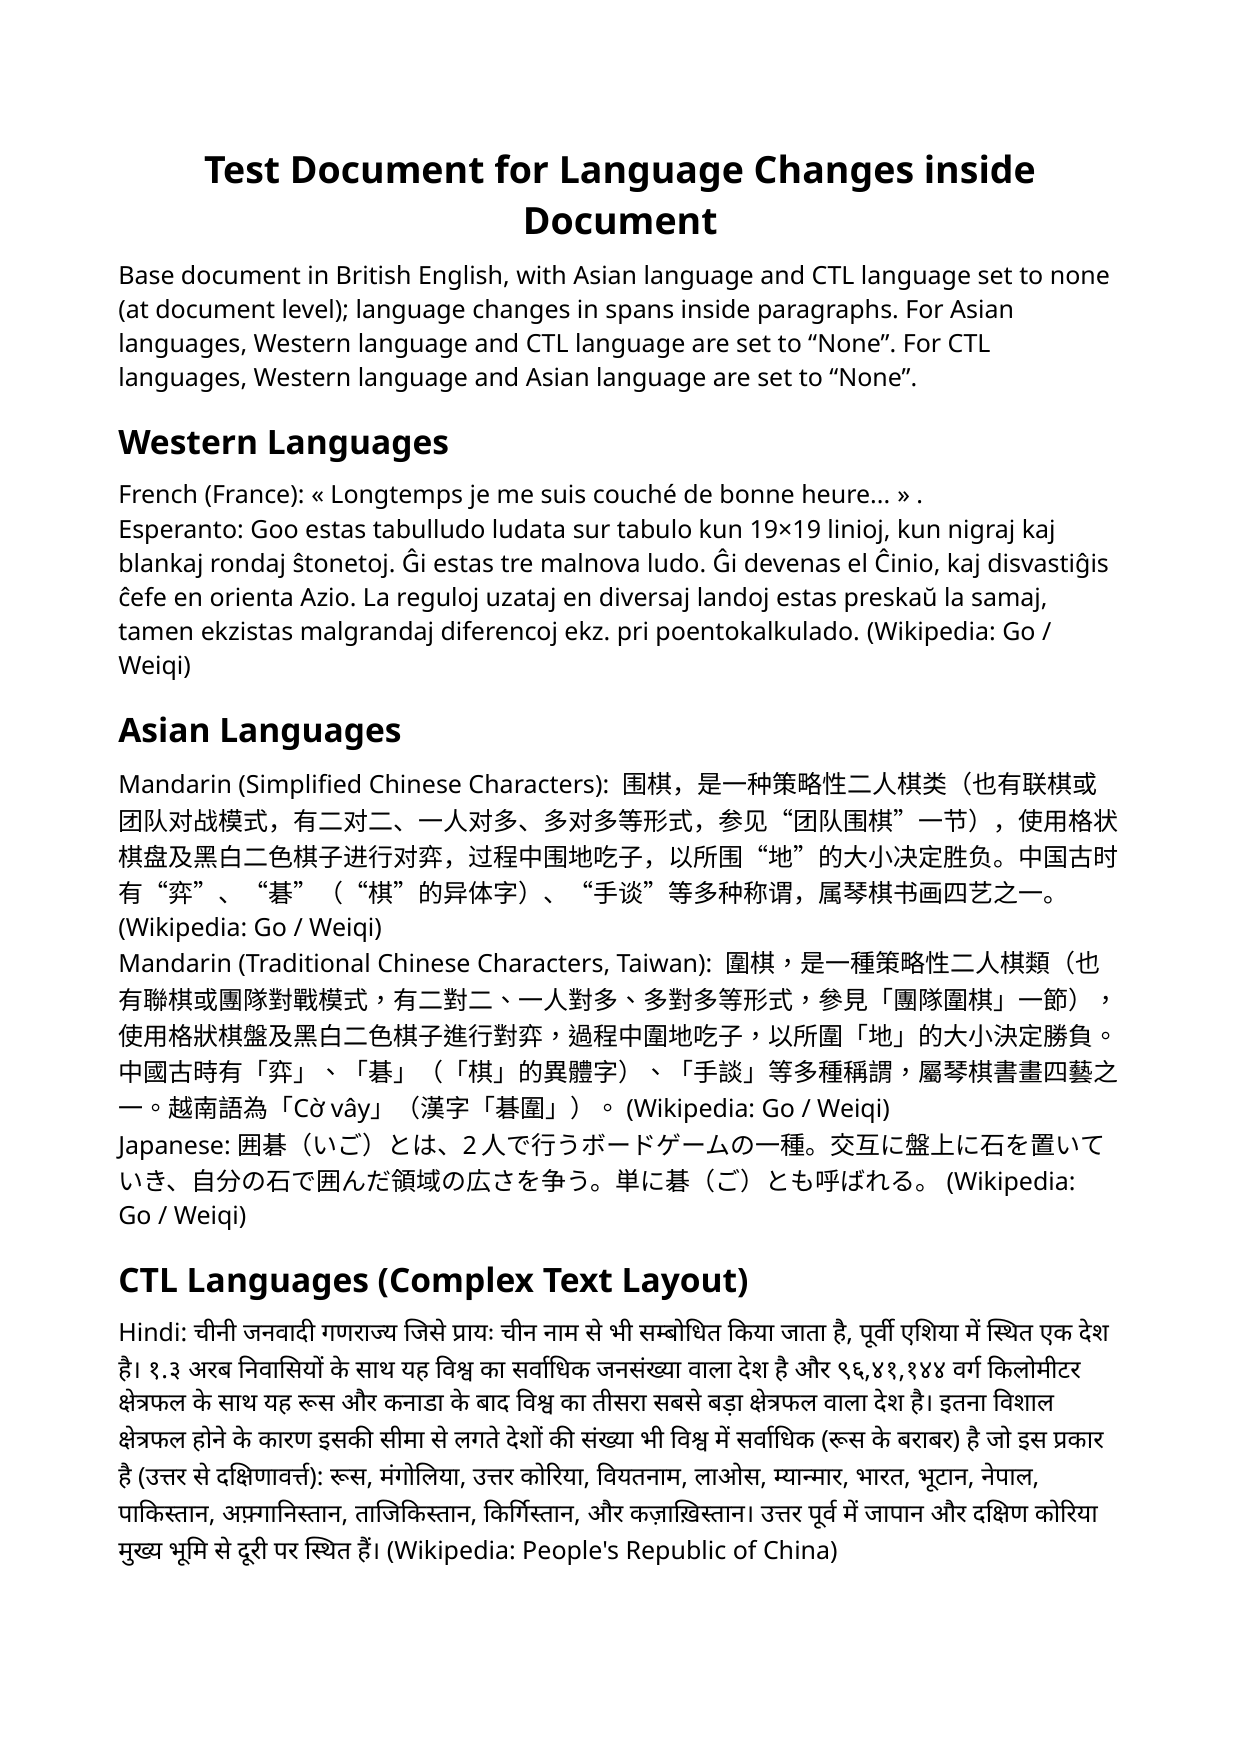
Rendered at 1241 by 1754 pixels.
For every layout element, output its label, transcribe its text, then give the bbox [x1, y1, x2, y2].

text Mandarin (Simplified Chinese Characters): 围棋，是一种策略性二人棋类（也有联棋或团队对战模式，有二对二、一人对多、多对多等形式，参见“团队围棋”一节），使用格状棋盘及黑白二色棋子进行对弈，过程中围地吃子，以所围“地”的大小决定胜负。中国古时有“弈”、“碁”（“棋”的异体字）、“手谈”等多种称谓，属琴棋书画四艺之一。 (Wikipedia: Go / Weiqi) [118, 765, 1122, 944]
subtitle Western Languages [118, 419, 1122, 465]
text French (France): « Longtemps je me suis couché de bonne heure... » . [118, 477, 1122, 511]
text Hindi: चीनी जनवादी गणराज्य जिसे प्रायः चीन नाम से भी सम्बोधित किया जाता है, पूर्वी एशिया में स्थित एक देश है। १.३ अरब निवासियों के साथ यह विश्व का सर्वाधिक जनसंख्या वाला देश है और ९६,४१,१४४ वर्ग किलोमीटर क्षेत्रफल के साथ यह रूस और कनाडा के बाद विश्व का तीसरा सबसे बड़ा क्षेत्रफल वाला देश है। इतना विशाल क्षेत्रफल होने के कारण इसकी सीमा से लगते देशों की संख्या भी विश्व में सर्वाधिक (रूस के बराबर) है जो इस प्रकार है (उत्तर से दक्षिणावर्त्त): रूस, मंगोलिया, उत्तर कोरिया, वियतनाम, लाओस, म्यान्मार, भारत, भूटान, नेपाल, पाकिस्तान, अफ़्गानिस्तान, ताजिकिस्तान, किर्गिस्तान, और कज़ाख़िस्तान। उत्तर पूर्व में जापान और दक्षिण कोरिया मुख्य भूमि से दूरी पर स्थित हैं। (Wikipedia: People's Republic of China) [118, 1315, 1122, 1569]
text Base document in British English, with Asian language and CTL language set to none (at document level); language changes in spans inside paragraphs. For Asian languages, Western language and CTL language are set to “None”. For CTL languages, Western language and Asian language are set to “None”. [118, 258, 1122, 394]
text Esperanto: Goo estas tabulludo ludata sur tabulo kun 19×19 linioj, kun nigraj kaj blankaj rondaj ŝtonetoj. Ĝi estas tre malnova ludo. Ĝi devenas el Ĉinio, kaj disvastiĝis ĉefe en orienta Azio. La reguloj uzataj en diversaj landoj estas preskaŭ la samaj, tamen ekzistas malgrandaj diferencoj ekz. pri poentokalkulado. (Wikipedia: Go / Weiqi) [118, 511, 1122, 682]
subtitle CTL Languages (Complex Text Layout) [118, 1257, 1122, 1302]
title Test Document for Language Changes inside Document [118, 143, 1122, 245]
text Japanese: 囲碁（いご）とは、2人で行うボードゲームの一種。交互に盤上に石を置いていき、自分の石で囲んだ領域の広さを争う。単に碁（ご）とも呼ばれる。 (Wikipedia: Go / Weiqi) [118, 1125, 1122, 1232]
subtitle Asian Languages [118, 707, 1122, 752]
text Mandarin (Traditional Chinese Characters, Taiwan): 圍棋，是一種策略性二人棋類（也有聯棋或團隊對戰模式，有二對二、一人對多、多對多等形式，參見「團隊圍棋」一節），使用格狀棋盤及黑白二色棋子進行對弈，過程中圍地吃子，以所圍「地」的大小決定勝負。中國古時有「弈」、「碁」（「棋」的異體字）、「手談」等多種稱謂，屬琴棋書畫四藝之一。越南語為「Cờ vây」（漢字「碁圍」）。 (Wikipedia: Go / Weiqi) [118, 944, 1122, 1125]
